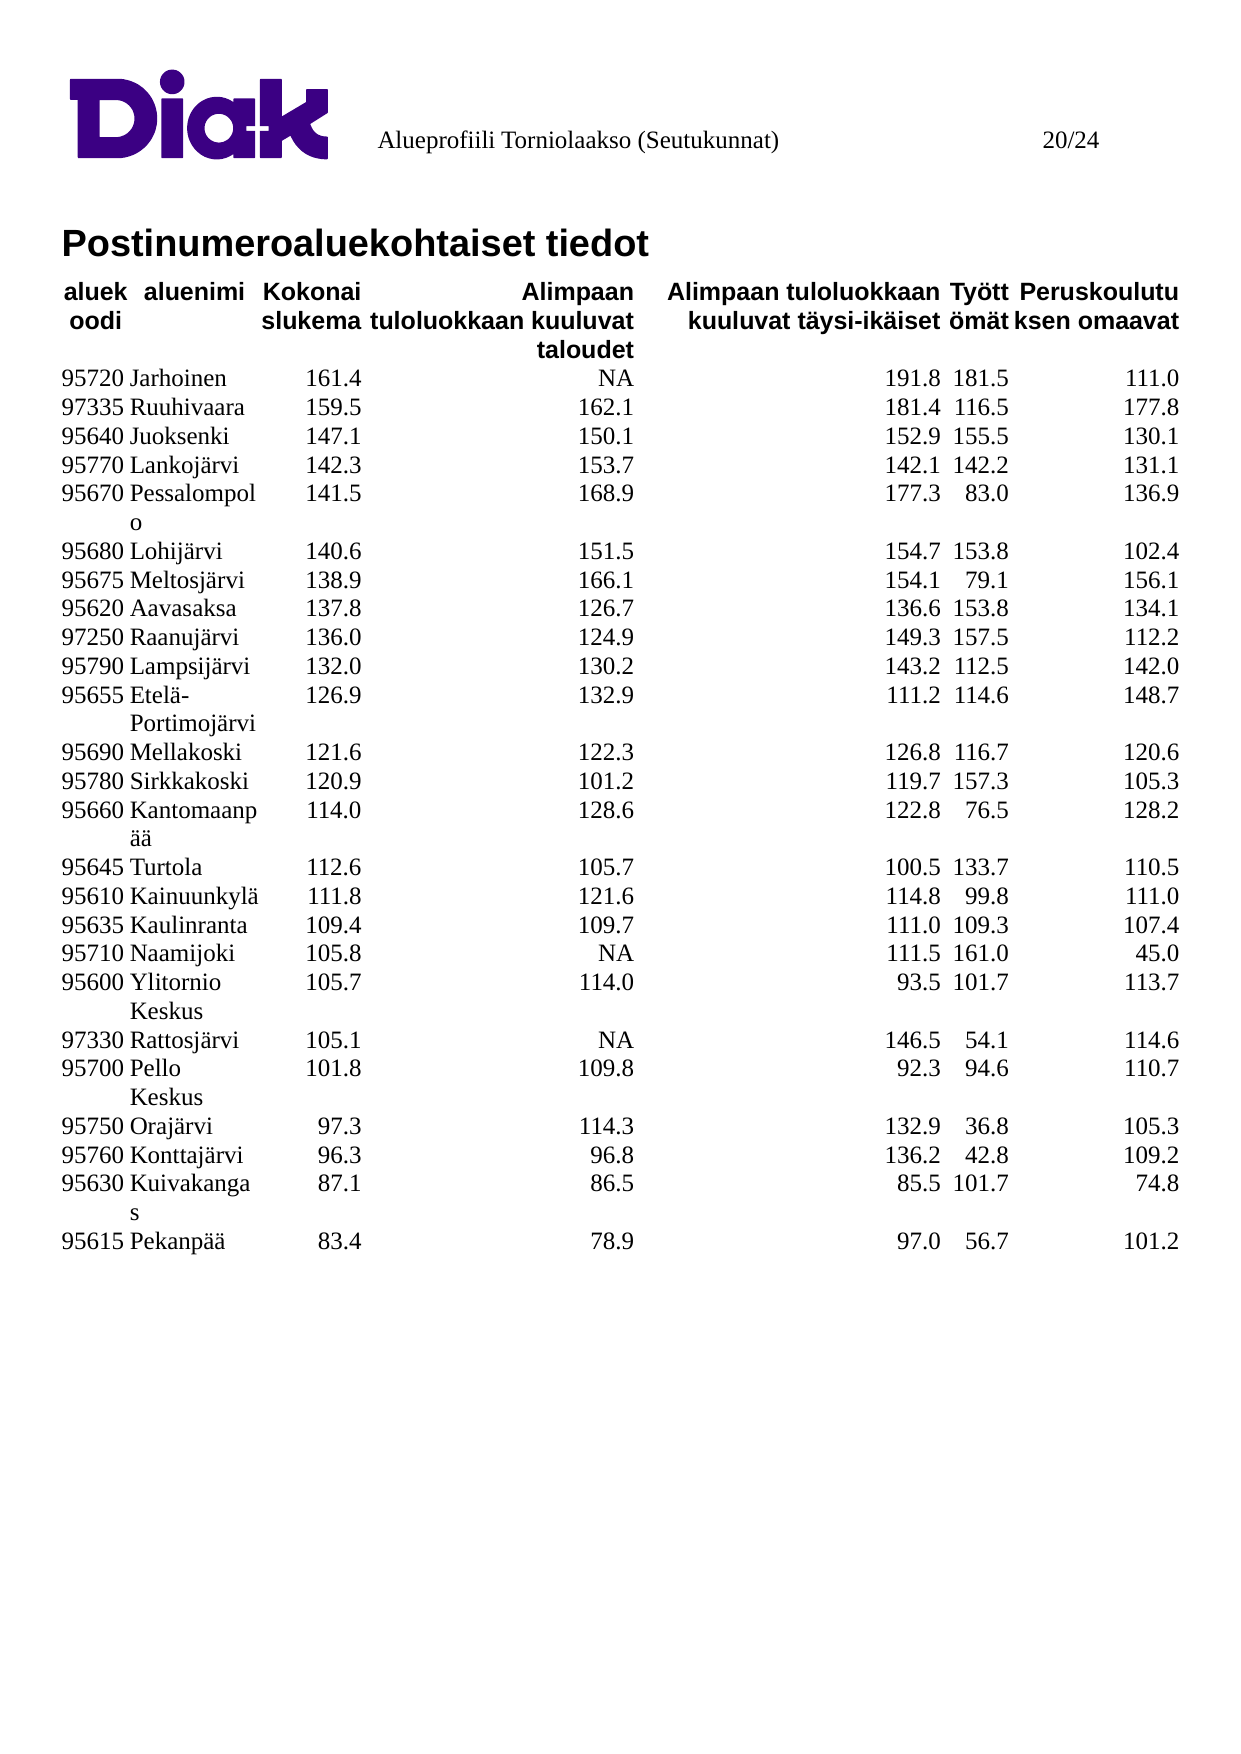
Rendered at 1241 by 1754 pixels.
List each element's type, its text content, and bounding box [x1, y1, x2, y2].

table_cell 138.9 [259, 565, 361, 593]
table_cell 142.3 [259, 450, 361, 478]
table_cell 97.0 [634, 1226, 941, 1255]
table_cell NA [361, 364, 634, 392]
table_cell 109.4 [259, 910, 361, 938]
table_cell 126.9 [259, 680, 361, 737]
table_cell 112.6 [259, 852, 361, 881]
table_cell Jarhoinen [130, 364, 259, 392]
table_cell 153.8 [941, 594, 1009, 622]
table_cell 136.2 [634, 1140, 941, 1168]
table_cell Juoksenki [130, 421, 259, 450]
table_cell 97330 [61, 1025, 129, 1053]
table_cell 95790 [61, 651, 129, 680]
table_cell Mellakoski [130, 737, 259, 766]
table_cell 154.1 [634, 565, 941, 593]
table_cell 105.7 [361, 852, 634, 881]
table_cell 95620 [61, 594, 129, 622]
table_header Alimpaan tuloluokkaan kuuluvat taloudet [361, 277, 634, 363]
table_cell 95700 [61, 1054, 129, 1111]
table_cell 42.8 [941, 1140, 1009, 1168]
table_cell Lohijärvi [130, 536, 259, 565]
table_cell 109.7 [361, 910, 634, 938]
table_cell 126.7 [361, 594, 634, 622]
table_cell 101.8 [259, 1054, 361, 1111]
table_cell 111.0 [1009, 881, 1179, 910]
table_cell 130.1 [1009, 421, 1179, 450]
table_cell 136.9 [1009, 479, 1179, 536]
table_cell Raanujärvi [130, 622, 259, 651]
table_cell 95615 [61, 1226, 129, 1255]
table_cell 154.7 [634, 536, 941, 565]
table_cell Ylitornio Keskus [130, 967, 259, 1025]
table_cell 153.8 [941, 536, 1009, 565]
table_cell 95640 [61, 421, 129, 450]
table_cell 146.5 [634, 1025, 941, 1053]
table_cell 119.7 [634, 766, 941, 795]
table_cell 97.3 [259, 1111, 361, 1140]
table_cell 97335 [61, 392, 129, 421]
table_cell 159.5 [259, 392, 361, 421]
table_cell 161.0 [941, 939, 1009, 967]
table_cell 140.6 [259, 536, 361, 565]
table_cell 114.6 [941, 680, 1009, 737]
table_cell 111.8 [259, 881, 361, 910]
table_cell 157.5 [941, 622, 1009, 651]
table_cell 128.6 [361, 795, 634, 852]
table_cell Konttajärvi [130, 1140, 259, 1168]
table_cell 105.3 [1009, 766, 1179, 795]
table_cell 95675 [61, 565, 129, 593]
table_cell 124.9 [361, 622, 634, 651]
table_cell 100.5 [634, 852, 941, 881]
table_cell 97250 [61, 622, 129, 651]
table_cell 101.7 [941, 967, 1009, 1025]
table_cell 114.8 [634, 881, 941, 910]
table_cell Etelä-Portimojärvi [130, 680, 259, 737]
table_cell 79.1 [941, 565, 1009, 593]
table_cell 116.7 [941, 737, 1009, 766]
table_cell 92.3 [634, 1054, 941, 1111]
table_cell 149.3 [634, 622, 941, 651]
table_cell Kantomaanpää [130, 795, 259, 852]
table_cell 95690 [61, 737, 129, 766]
table_cell Kuivakangas [130, 1169, 259, 1226]
table_cell 54.1 [941, 1025, 1009, 1053]
table_cell 102.4 [1009, 536, 1179, 565]
table_cell 45.0 [1009, 939, 1179, 967]
table_cell 114.0 [259, 795, 361, 852]
table_cell 99.8 [941, 881, 1009, 910]
table_cell 136.6 [634, 594, 941, 622]
table_cell 120.9 [259, 766, 361, 795]
table_cell 168.9 [361, 479, 634, 536]
table_cell Lankojärvi [130, 450, 259, 478]
subtitle Postinumeroaluekohtaiset tiedot [61, 221, 1179, 265]
table_cell 110.7 [1009, 1054, 1179, 1111]
table_cell 109.2 [1009, 1140, 1179, 1168]
table_cell 116.5 [941, 392, 1009, 421]
table_cell 111.2 [634, 680, 941, 737]
table_cell 114.3 [361, 1111, 634, 1140]
table_cell 181.4 [634, 392, 941, 421]
table_cell 191.8 [634, 364, 941, 392]
table_cell 111.0 [1009, 364, 1179, 392]
table_cell Pello Keskus [130, 1054, 259, 1111]
table_cell 95655 [61, 680, 129, 737]
table_cell 56.7 [941, 1226, 1009, 1255]
table_header Peruskoulutuksen omaavat [1009, 277, 1179, 363]
table_cell 152.9 [634, 421, 941, 450]
table_cell Meltosjärvi [130, 565, 259, 593]
table_cell 111.5 [634, 939, 941, 967]
table_cell 151.5 [361, 536, 634, 565]
table_cell 93.5 [634, 967, 941, 1025]
table_header Alimpaan tuloluokkaan kuuluvat täysi-ikäiset [634, 277, 941, 363]
table_cell 148.7 [1009, 680, 1179, 737]
table_cell Ruuhivaara [130, 392, 259, 421]
table_cell 121.6 [259, 737, 361, 766]
table_cell 74.8 [1009, 1169, 1179, 1226]
table_header aluekoodi [61, 277, 129, 363]
table_cell 95720 [61, 364, 129, 392]
table_cell 112.5 [941, 651, 1009, 680]
table_cell 162.1 [361, 392, 634, 421]
table_header Työttömät [941, 277, 1009, 363]
table_cell 83.0 [941, 479, 1009, 536]
table_cell 113.7 [1009, 967, 1179, 1025]
table_cell 94.6 [941, 1054, 1009, 1111]
table_cell 95645 [61, 852, 129, 881]
table_cell Kainuunkylä [130, 881, 259, 910]
table_cell 109.3 [941, 910, 1009, 938]
table_cell 111.0 [634, 910, 941, 938]
table_cell 132.9 [361, 680, 634, 737]
table_cell 122.8 [634, 795, 941, 852]
table_cell 136.0 [259, 622, 361, 651]
table_cell 142.0 [1009, 651, 1179, 680]
table_cell 147.1 [259, 421, 361, 450]
table_cell 95630 [61, 1169, 129, 1226]
table_cell 157.3 [941, 766, 1009, 795]
table_cell Rattosjärvi [130, 1025, 259, 1053]
table_cell 95600 [61, 967, 129, 1025]
table_cell 150.1 [361, 421, 634, 450]
table_cell 177.3 [634, 479, 941, 536]
table_cell 177.8 [1009, 392, 1179, 421]
table_cell 95670 [61, 479, 129, 536]
table_cell 96.8 [361, 1140, 634, 1168]
table_cell 95610 [61, 881, 129, 910]
table_cell 95710 [61, 939, 129, 967]
table_cell 107.4 [1009, 910, 1179, 938]
table_cell Pessalompolo [130, 479, 259, 536]
table_cell 142.2 [941, 450, 1009, 478]
table_cell 95635 [61, 910, 129, 938]
table_cell 87.1 [259, 1169, 361, 1226]
table_cell 78.9 [361, 1226, 634, 1255]
table_cell 76.5 [941, 795, 1009, 852]
table_cell 85.5 [634, 1169, 941, 1226]
table_cell 95750 [61, 1111, 129, 1140]
table_cell 36.8 [941, 1111, 1009, 1140]
table_cell NA [361, 1025, 634, 1053]
table_cell 101.2 [361, 766, 634, 795]
table_cell 128.2 [1009, 795, 1179, 852]
table_cell 132.0 [259, 651, 361, 680]
table_cell 131.1 [1009, 450, 1179, 478]
table_cell 134.1 [1009, 594, 1179, 622]
table_cell 143.2 [634, 651, 941, 680]
table_cell 153.7 [361, 450, 634, 478]
table_cell 137.8 [259, 594, 361, 622]
table_cell 166.1 [361, 565, 634, 593]
table_cell Aavasaksa [130, 594, 259, 622]
table_cell 181.5 [941, 364, 1009, 392]
table_cell 126.8 [634, 737, 941, 766]
table_cell Turtola [130, 852, 259, 881]
table_cell 130.2 [361, 651, 634, 680]
table_cell 105.1 [259, 1025, 361, 1053]
table_cell 83.4 [259, 1226, 361, 1255]
table_cell 95770 [61, 450, 129, 478]
table_cell 95680 [61, 536, 129, 565]
table_header aluenimi [130, 277, 259, 363]
table_cell Orajärvi [130, 1111, 259, 1140]
table_cell 142.1 [634, 450, 941, 478]
table_cell NA [361, 939, 634, 967]
table_cell 114.6 [1009, 1025, 1179, 1053]
table_cell 110.5 [1009, 852, 1179, 881]
table_cell 96.3 [259, 1140, 361, 1168]
table_header Kokonaislukema [259, 277, 361, 363]
table_cell 121.6 [361, 881, 634, 910]
table_cell 105.8 [259, 939, 361, 967]
table_cell 95780 [61, 766, 129, 795]
table_cell Sirkkakoski [130, 766, 259, 795]
table_cell 161.4 [259, 364, 361, 392]
table_cell 120.6 [1009, 737, 1179, 766]
table_cell 112.2 [1009, 622, 1179, 651]
table_cell 114.0 [361, 967, 634, 1025]
table_cell 133.7 [941, 852, 1009, 881]
table_cell Kaulinranta [130, 910, 259, 938]
table_cell 132.9 [634, 1111, 941, 1140]
table_cell 105.7 [259, 967, 361, 1025]
table_cell 156.1 [1009, 565, 1179, 593]
table_cell 122.3 [361, 737, 634, 766]
table_cell 101.7 [941, 1169, 1009, 1226]
table_cell 95660 [61, 795, 129, 852]
table_cell 86.5 [361, 1169, 634, 1226]
table_cell 141.5 [259, 479, 361, 536]
table_cell 101.2 [1009, 1226, 1179, 1255]
table_cell 95760 [61, 1140, 129, 1168]
table_cell 105.3 [1009, 1111, 1179, 1140]
table_cell Naamijoki [130, 939, 259, 967]
table_cell 155.5 [941, 421, 1009, 450]
table_cell Lampsijärvi [130, 651, 259, 680]
table_cell Pekanpää [130, 1226, 259, 1255]
table_cell 109.8 [361, 1054, 634, 1111]
